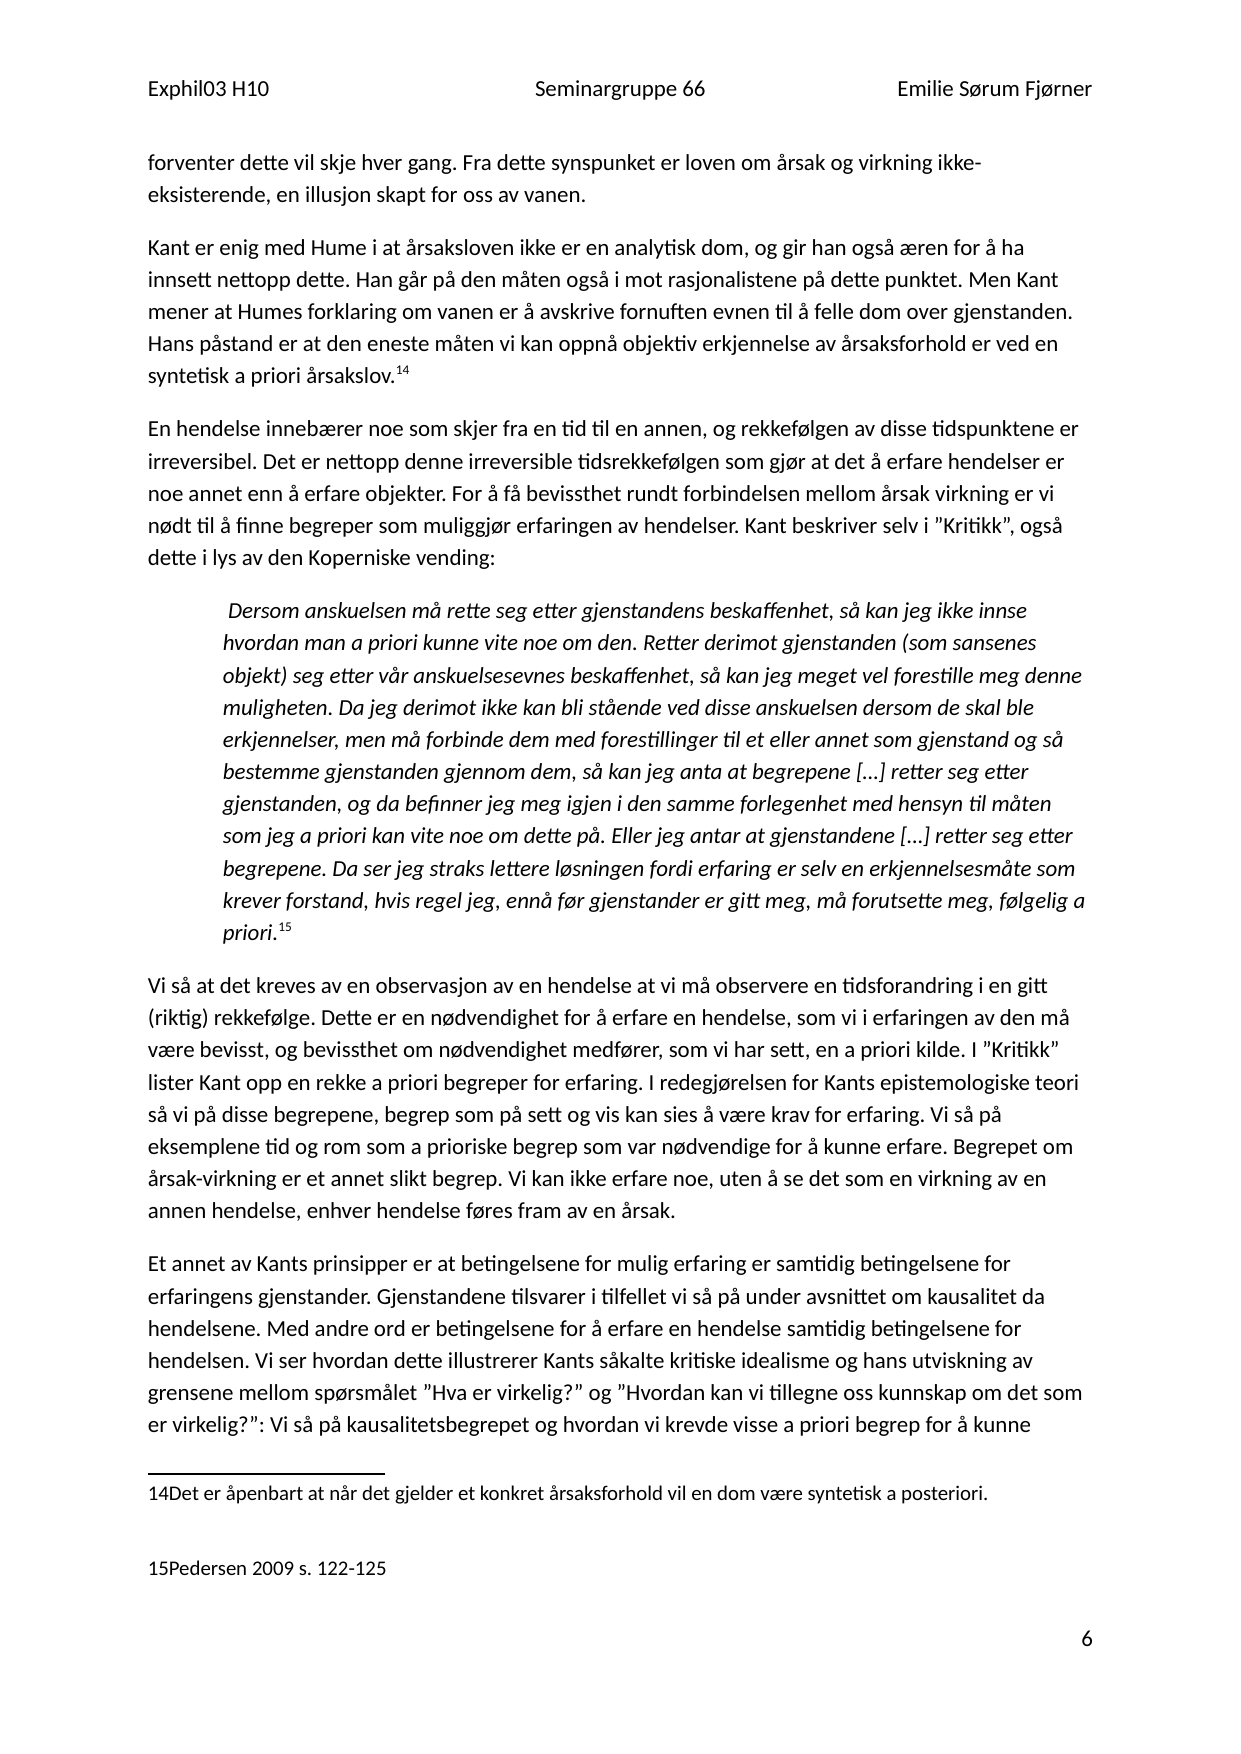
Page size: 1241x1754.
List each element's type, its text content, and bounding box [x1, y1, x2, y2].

text Vi så at det kreves av en observasjon av en hendelse at vi må observere en tidsforandring i en gitt (riktig) rekkefølge. Dette er en nødvendighet for å erfare en hendelse, som vi i erfaringen av den må være bevisst, og bevissthet om nødvendighet medfører, som vi har sett, en a priori kilde. I ”Kritikk” lister Kant opp en rekke a priori begreper for erfaring. I redegjørelsen for Kants epistemologiske teori så vi på disse begrepene, begrep som på sett og vis kan sies å være krav for erfaring. Vi så på eksemplene tid og rom som a prioriske begrep som var nødvendige for å kunne erfare. Begrepet om årsak-virkning er et annet slikt begrep. Vi kan ikke erfare noe, uten å se det som en virkning av en annen hendelse, enhver hendelse føres fram av en årsak. [148, 971, 1093, 1224]
text Kant er enig med Hume i at årsaksloven ikke er en analytisk dom, og gir han også æren for å ha innsett nettopp dette. Han går på den måten også i mot rasjonalistene på dette punktet. Men Kant mener at Humes forklaring om vanen er å avskrive fornuften evnen til å felle dom over gjenstanden. Hans påstand er at den eneste måten vi kan oppnå objektiv erkjennelse av årsaksforhold er ved en syntetisk a priori årsakslov. [148, 233, 1093, 389]
text En hendelse innebærer noe som skjer fra en tid til en annen, og rekkefølgen av disse tidspunktene er irreversibel. Det er nettopp denne irreversible tidsrekkefølgen som gjør at det å erfare hendelser er noe annet enn å erfare objekter. For å få bevissthet rundt forbindelsen mellom årsak virkning er vi nødt til å finne begreper som muliggjør erfaringen av hendelser. Kant beskriver selv i ”Kritikk”, også dette i lys av den Koperniske vending: [148, 414, 1093, 571]
list Dersom anskuelsen må rette seg etter gjenstandens beskaffenhet, så kan jeg ikke innse hvordan man a priori kunne vite noe om den. Retter derimot gjenstanden (som sansenes objekt) seg etter vår anskuelsesevnes beskaffenhet, så kan jeg meget vel forestille meg denne muligheten. Da jeg derimot ikke kan bli stående ved disse anskuelsen dersom de skal ble erkjennelser, men må forbinde dem med forestillinger til et eller annet som gjenstand og så bestemme gjenstanden gjennom dem, så kan jeg anta at begrepene […] retter seg etter gjenstanden, og da befinner jeg meg igjen i den samme forlegenhet med hensyn til måten som jeg a priori kan vite noe om dette på. Eller jeg antar at gjenstandene […] retter seg etter begrepene. Da ser jeg straks lettere løsningen fordi erfaring er selv en erkjennelsesmåte som krever forstand, hvis regel jeg, ennå før gjenstander er gitt meg, må forutsette meg, følgelig a priori. [223, 596, 1093, 946]
text Det er åpenbart at når det gjelder et konkret årsaksforhold vil en dom være syntetisk a posteriori. [148, 1480, 1093, 1506]
text forventer dette vil skje hver gang. Fra dette synspunket er loven om årsak og virkning ikke-eksisterende, en illusjon skapt for oss av vanen. [148, 148, 1093, 208]
text Pedersen 2009 s. 122-125 [148, 1556, 1093, 1581]
text Et annet av Kants prinsipper er at betingelsene for mulig erfaring er samtidig betingelsene for erfaringens gjenstander. Gjenstandene tilsvarer i tilfellet vi så på under avsnittet om kausalitet da hendelsene. Med andre ord er betingelsene for å erfare en hendelse samtidig betingelsene for hendelsen. Vi ser hvordan dette illustrerer Kants såkalte kritiske idealisme og hans utviskning av grensene mellom spørsmålet ”Hva er virkelig?” og ”Hvordan kan vi tillegne oss kunnskap om det som er virkelig?”: Vi så på kausalitetsbegrepet og hvordan vi krevde visse a priori begrep for å kunne [148, 1249, 1093, 1438]
